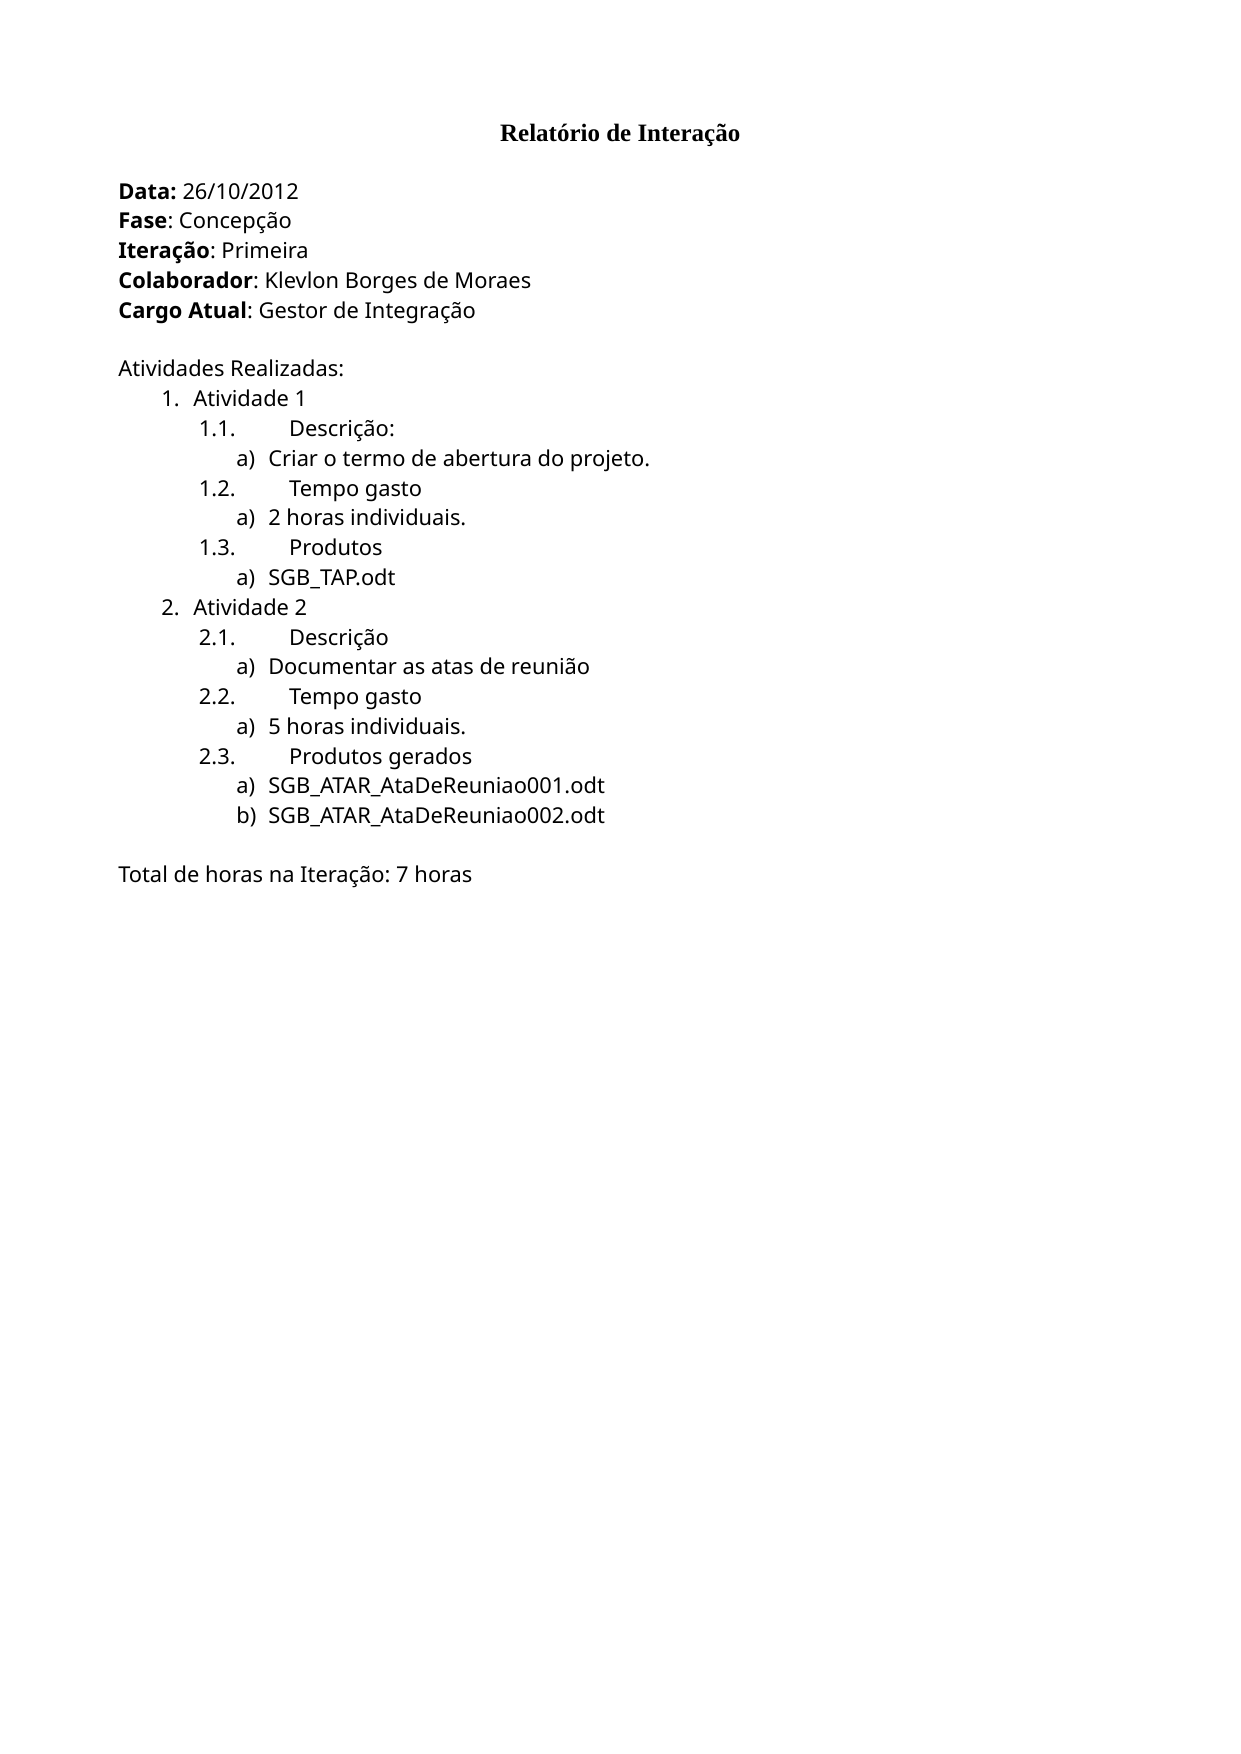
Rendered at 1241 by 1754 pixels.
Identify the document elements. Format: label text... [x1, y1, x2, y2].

list 5 horas individuais. [231, 711, 1122, 741]
list SGB_ATAR_AtaDeReuniao001.odt [231, 770, 1122, 800]
text Data: 26/10/2012 [118, 176, 1122, 205]
text Iteração: Primeira [118, 235, 1122, 265]
text Total de horas na Iteração: 7 horas [118, 859, 1122, 888]
list Produtos gerados [193, 741, 1122, 770]
list Documentar as atas de reunião [231, 651, 1122, 681]
list Descrição [193, 621, 1122, 651]
text Relatório de Interação [118, 118, 1122, 147]
text Atividades Realizadas: [118, 353, 1122, 383]
list SGB_ATAR_AtaDeReuniao002.odt [231, 800, 1122, 830]
list Atividade 2 [156, 592, 1122, 621]
text Fase: Concepção [118, 205, 1122, 235]
list Tempo gasto [193, 472, 1122, 502]
list Tempo gasto [193, 681, 1122, 711]
list Produtos [193, 532, 1122, 562]
list SGB_TAP.odt [231, 562, 1122, 592]
list Atividade 1 [156, 383, 1122, 413]
text Cargo Atual: Gestor de Integração [118, 295, 1122, 324]
list Descrição: [193, 413, 1122, 443]
list 2 horas individuais. [231, 502, 1122, 532]
text Colaborador: Klevlon Borges de Moraes [118, 265, 1122, 295]
list Criar o termo de abertura do projeto. [231, 443, 1122, 472]
